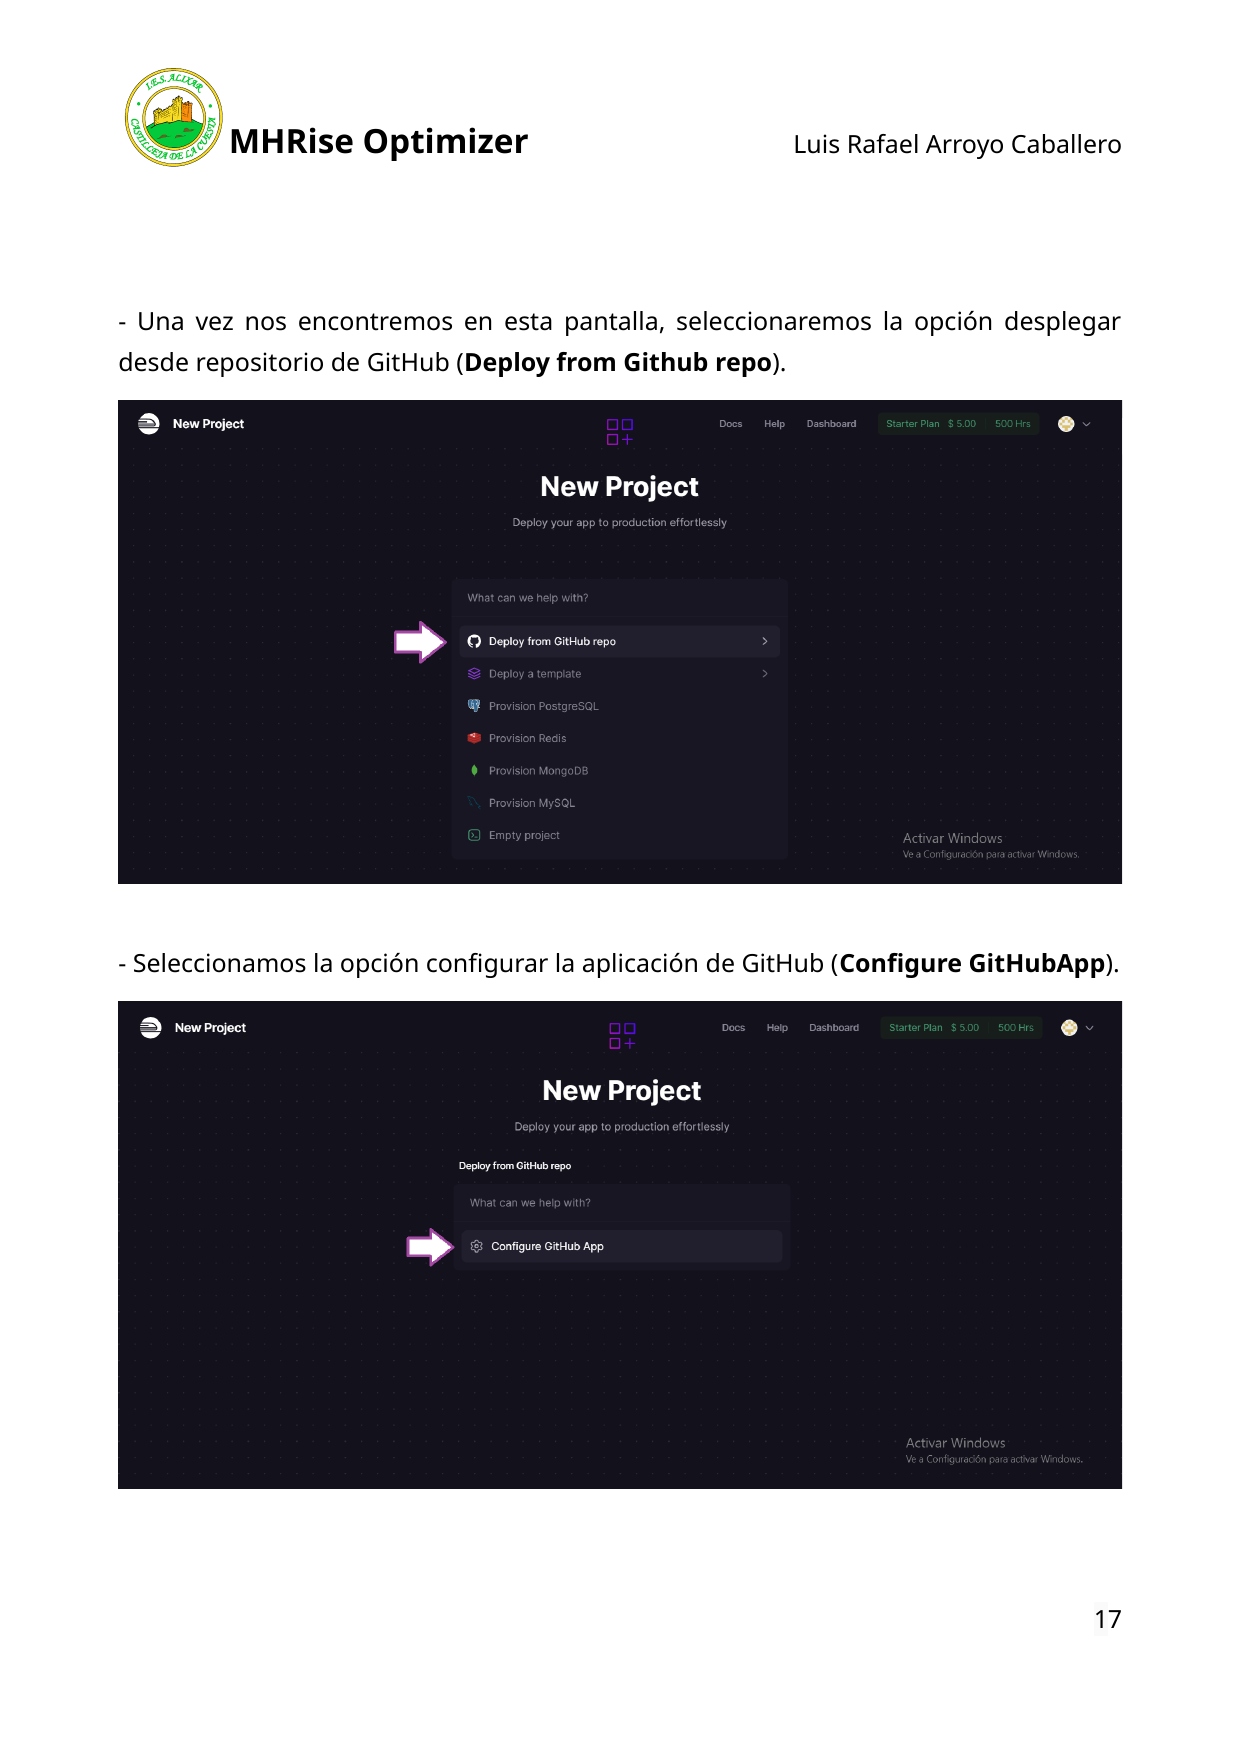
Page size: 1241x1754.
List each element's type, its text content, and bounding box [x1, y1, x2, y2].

text - Seleccionamos la opción configurar la aplicación de GitHub (Configure GitHubApp). [118, 946, 1122, 980]
picture [118, 400, 1123, 884]
picture [118, 1001, 1123, 1489]
picture [118, 61, 229, 174]
text - Una vez nos encontremos en esta pantalla, seleccionaremos la opción desplegar desde repositorio de GitHub (Deploy from Github repo). [118, 304, 1122, 379]
